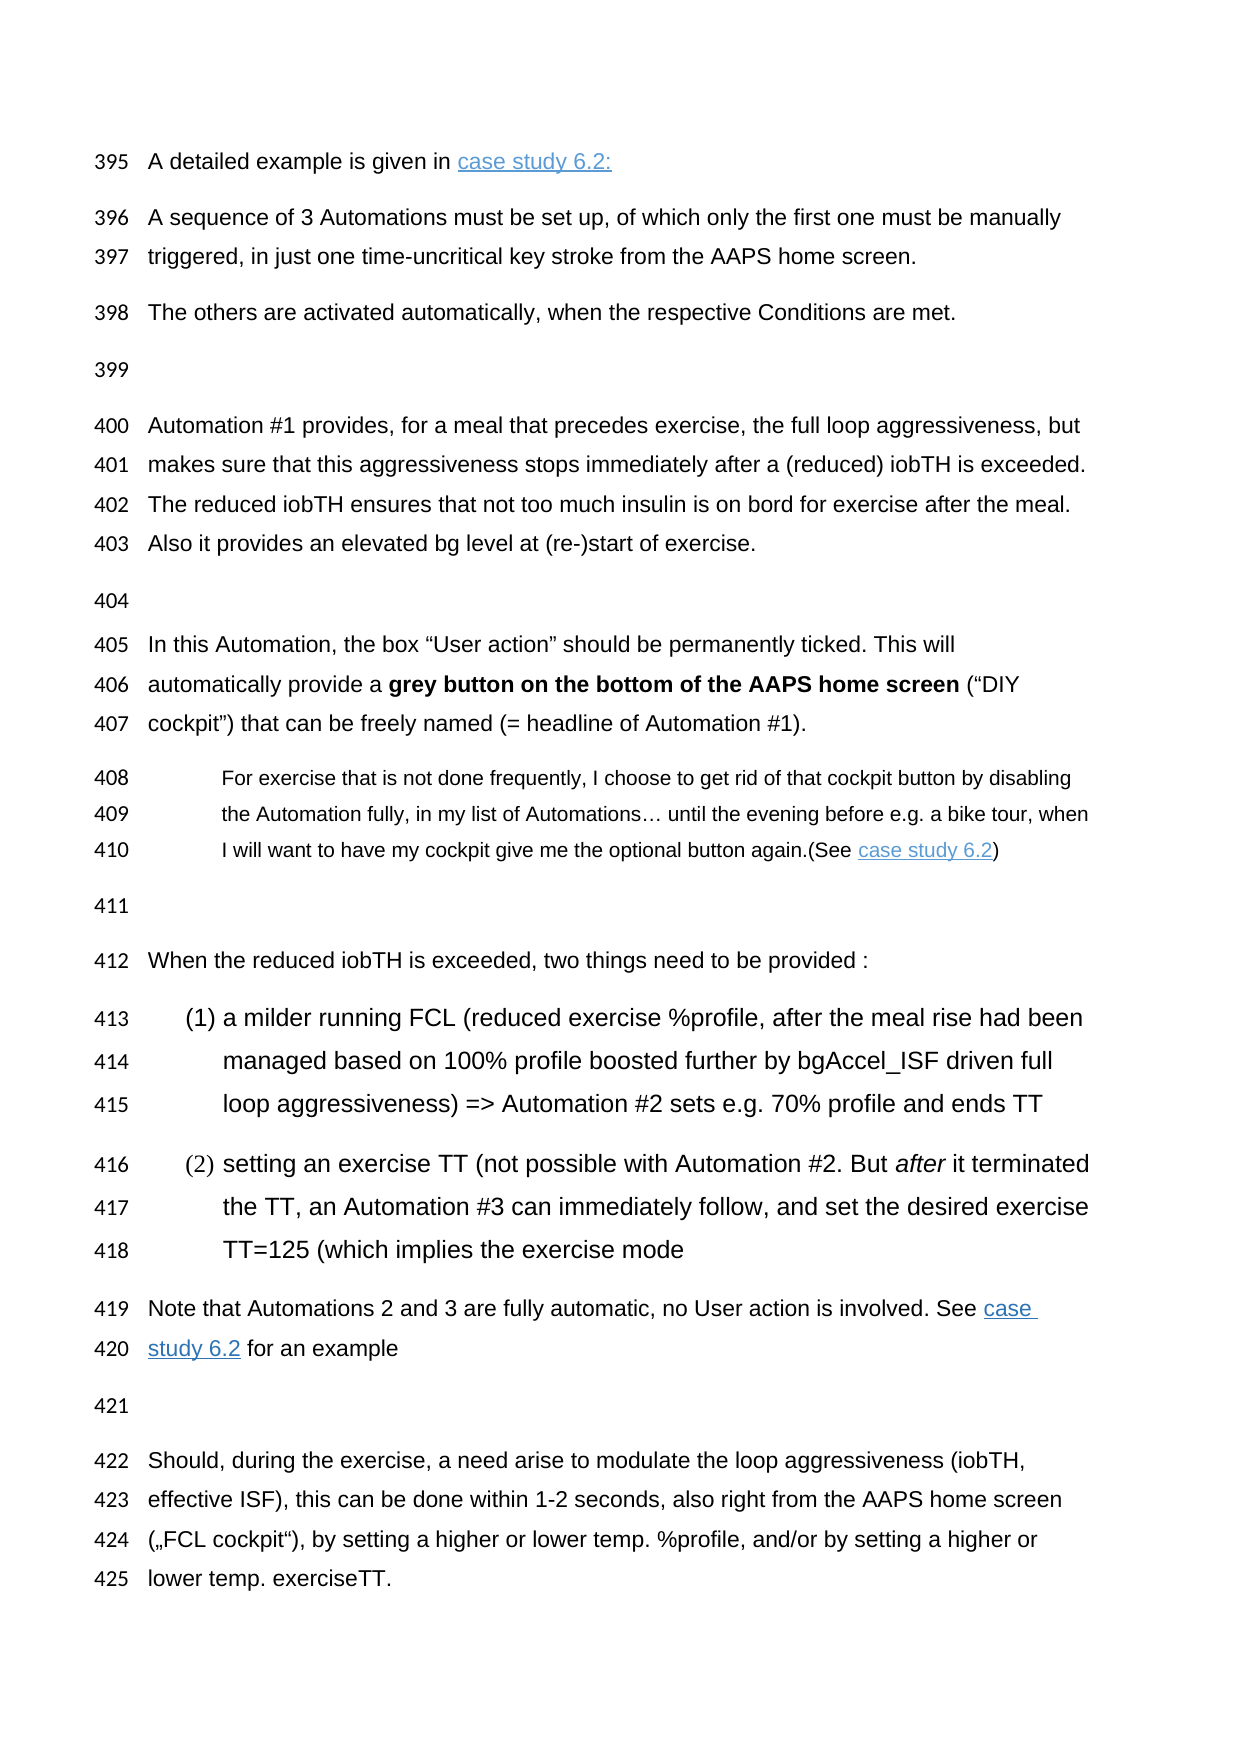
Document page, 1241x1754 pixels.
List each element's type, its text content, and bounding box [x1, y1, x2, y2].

text Note that Automations 2 and 3 are fully automatic, no User action is involved. See case study 6.2 for an example [148, 1295, 1093, 1361]
text A detailed example is given in case study 6.2: [148, 148, 1093, 174]
text Automation #1 provides, for a meal that precedes exercise, the full loop aggressiveness, but makes sure that this aggressiveness stops immediately after a (reduced) iobTH is exceeded. The reduced iobTH ensures that not too much insulin is on bord for exercise after the meal. Also it provides an elevated bg level at (re-)start of exercise. [148, 412, 1093, 556]
text A sequence of 3 Automations must be set up, of which only the first one must be manually triggered, in just one time-uncritical key stroke from the AAPS home screen. [148, 204, 1093, 269]
text In this Automation, the box “User action” should be permanently ticked. This will automatically provide a grey button on the bottom of the AAPS home screen (“DIY cockpit”) that can be freely named (= headline of Automation #1). [148, 631, 1093, 736]
text Should, during the exercise, a need arise to modulate the loop aggressiveness (iobTH, effective ISF), this can be done within 1-2 seconds, also right from the AAPS home screen („FCL cockpit“), by setting a higher or lower temp. %profile, and/or by setting a higher or lower temp. exerciseTT. [148, 1447, 1093, 1592]
list setting an exercise TT (not possible with Automation #2. But after it terminated the TT, an Automation #3 can immediately follow, and set the desired exercise TT=125 (which implies the exercise mode [185, 1149, 1093, 1264]
text The others are activated automatically, when the respective Conditions are met. [148, 299, 1093, 326]
list a milder running FCL (reduced exercise %profile, after the meal rise had been managed based on 100% profile boosted further by bgAccel_ISF driven full loop aggressiveness) => Automation #2 sets e.g. 70% profile and ends TT [185, 1003, 1093, 1118]
text When the reduced iobTH is exceeded, two things need to be provided : [148, 947, 1093, 973]
text For exercise that is not done frequently, I choose to get rid of that cockpit button by disabling the Automation fully, in my list of Automations… until the evening before e.g. a bike tour, when I will want to have my cockpit give me the optional button again.(See case study 6.2) [221, 766, 1093, 862]
